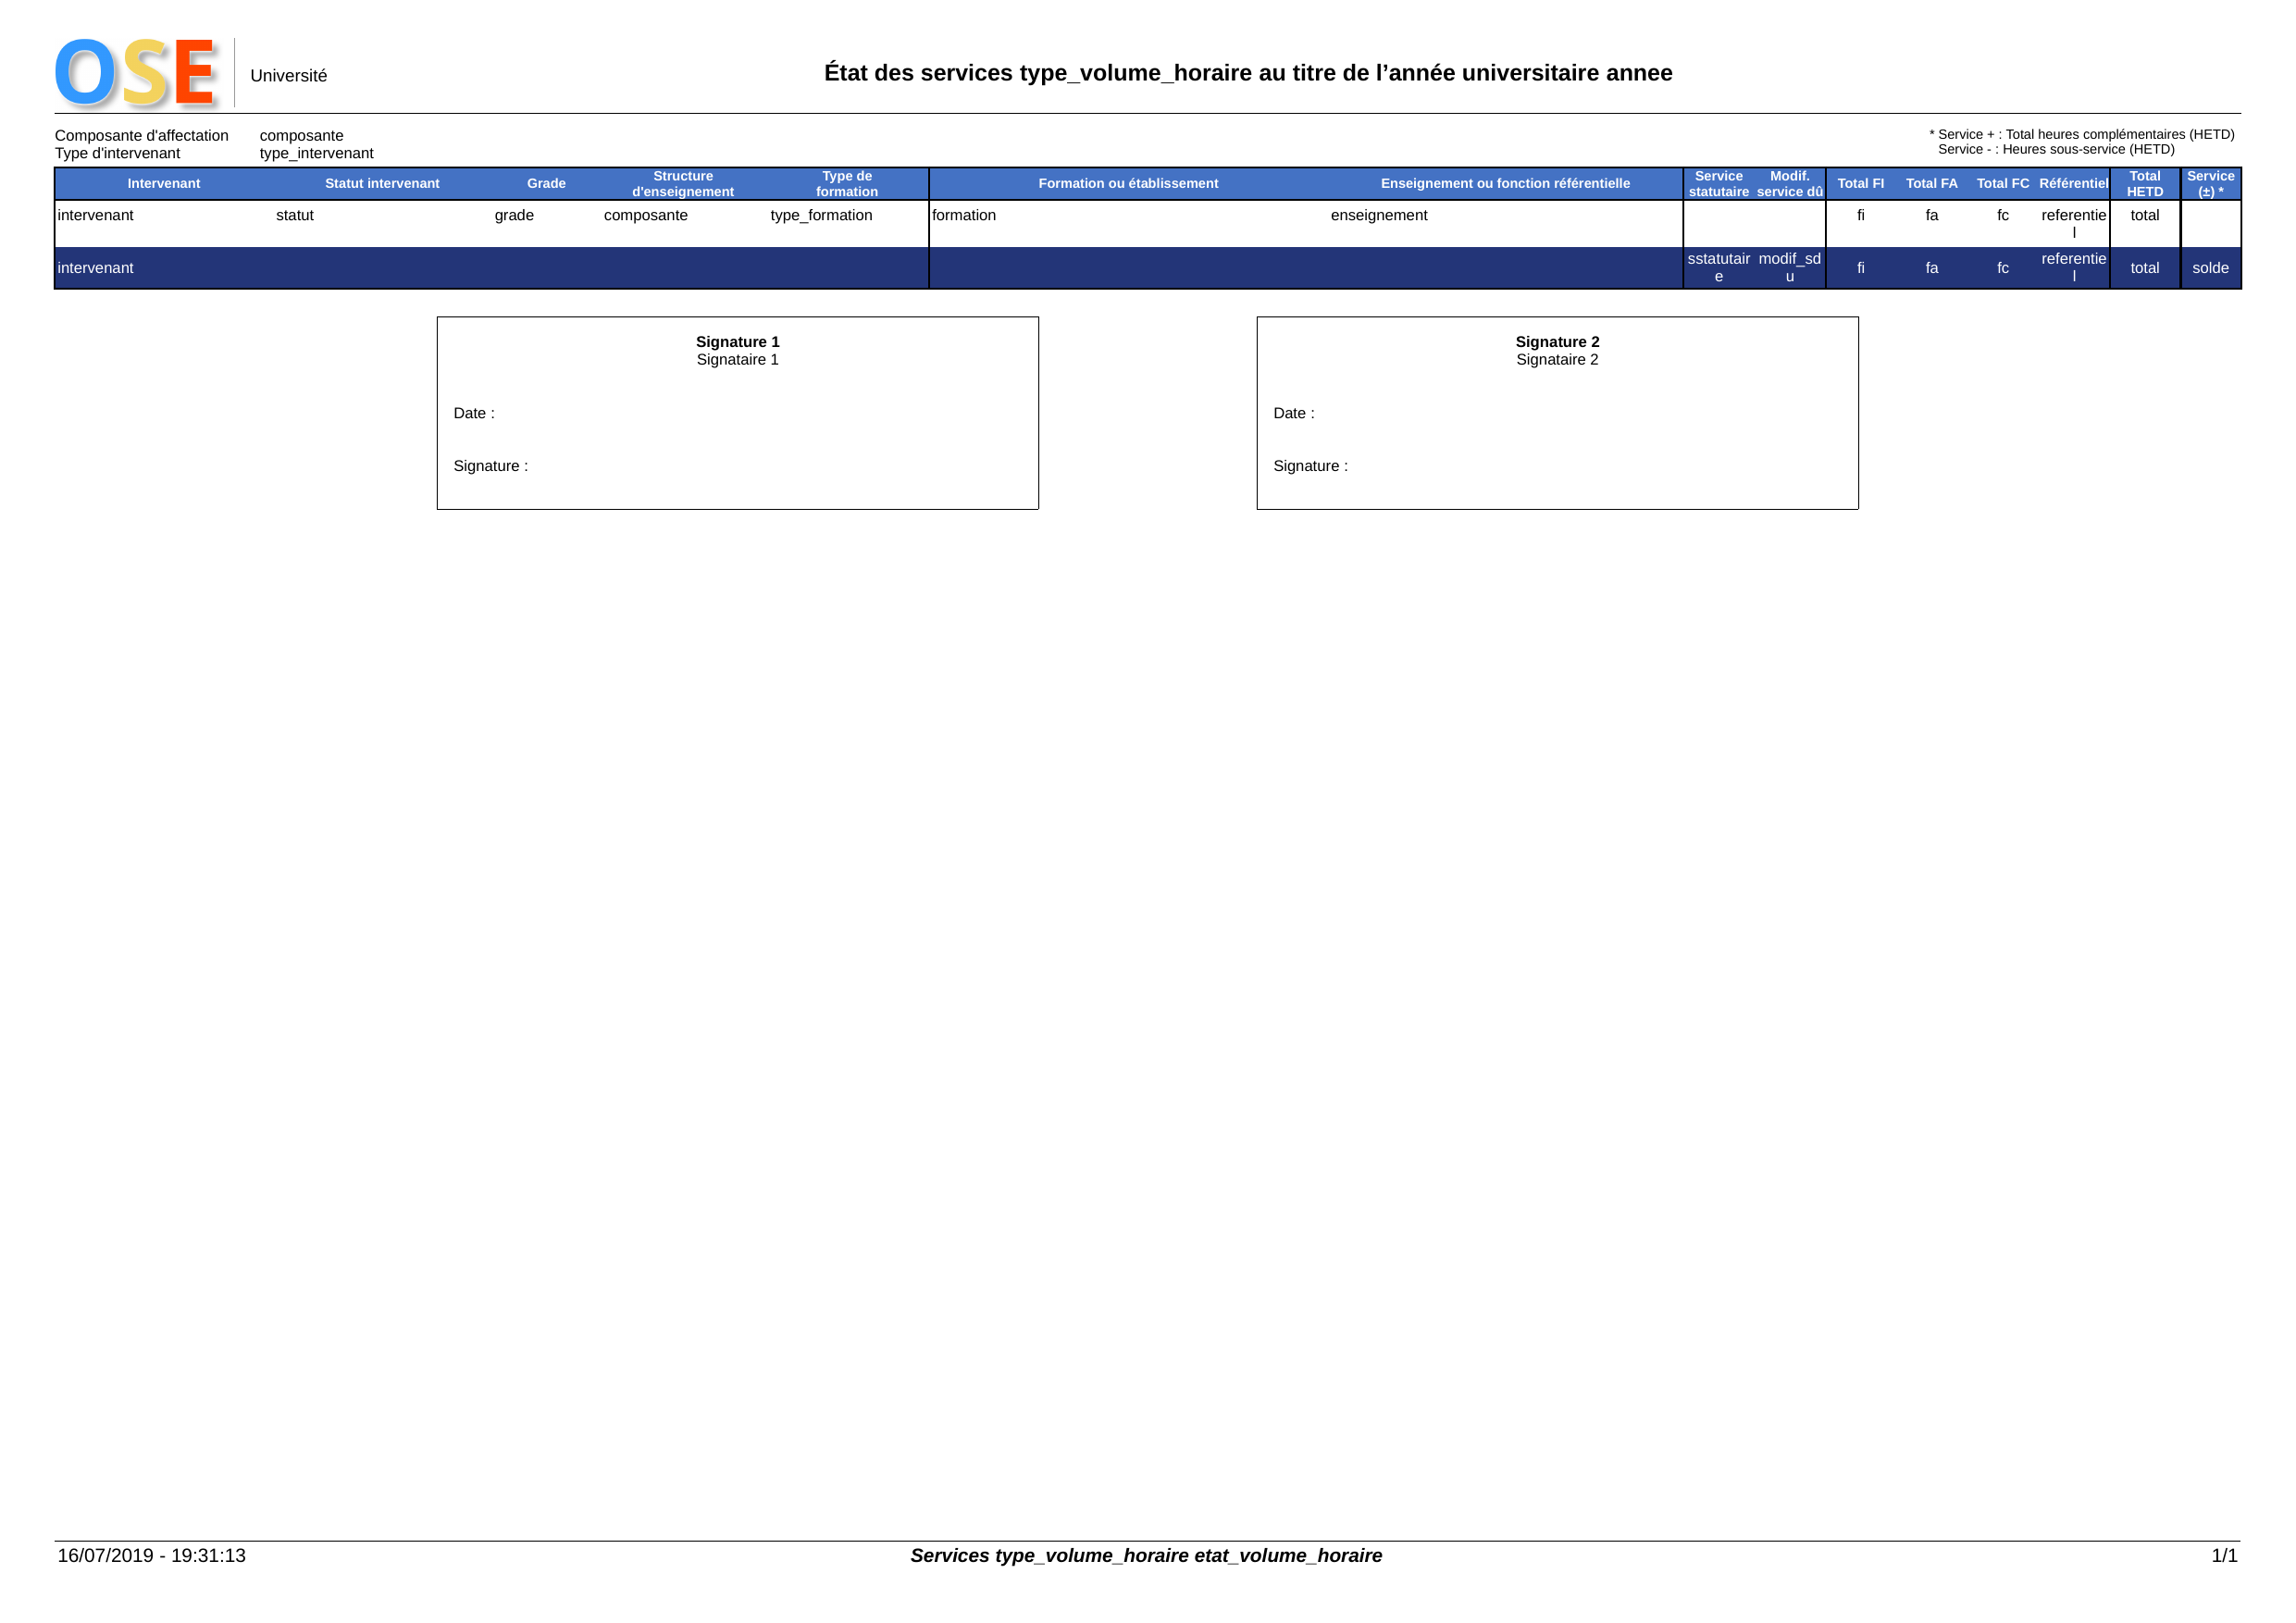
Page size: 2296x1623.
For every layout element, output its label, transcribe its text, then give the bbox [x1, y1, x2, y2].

table_header Modif. service dû [1755, 168, 1825, 199]
table_cell statut [273, 201, 492, 247]
table_header Structure d'enseignement [602, 168, 765, 199]
table_cell fa [1896, 247, 1967, 288]
table_header Total FC [1967, 168, 2039, 199]
table_header Total HETD [2111, 168, 2179, 199]
table_cell fa [1896, 201, 1967, 247]
table_cell composante [602, 201, 765, 247]
table_header Service statutaire [1684, 168, 1755, 199]
table_cell fi [1827, 201, 1896, 247]
table_cell total [2111, 201, 2179, 247]
table_cell [1755, 201, 1825, 247]
table_cell enseignement [1328, 201, 1682, 247]
table_header Total FA [1896, 168, 1967, 199]
table_header * [783, 126, 1934, 162]
table_header Enseignement ou fonction référentielle [1328, 168, 1682, 199]
table_cell fc [1967, 247, 2039, 288]
table_header Composante d'affectation composante Type d'intervenant type_intervenant [55, 126, 783, 162]
table_cell type_formation [765, 201, 928, 247]
table_cell intervenant [56, 201, 273, 247]
table_header Type de formation [765, 168, 928, 199]
table_header Référentiel [2039, 168, 2109, 199]
table_cell fi [1827, 247, 1896, 288]
table_header Intervenant [56, 168, 273, 199]
table_cell referentiel [2039, 247, 2109, 288]
table_header Service (±) * [2182, 168, 2240, 199]
table_cell [1328, 247, 1682, 288]
table_cell total [2111, 247, 2179, 288]
table_cell solde [2182, 247, 2240, 288]
table_cell grade [492, 201, 602, 247]
table_header Signature 2 Signataire 2 Date : Signature : [1258, 317, 1858, 509]
table_cell referentiel [2039, 201, 2109, 247]
table_cell [1684, 201, 1755, 247]
table_cell [2182, 201, 2240, 247]
table_header Formation ou établissement [930, 168, 1328, 199]
table_cell [930, 247, 1328, 288]
table_header Grade [492, 168, 602, 199]
table_cell formation [930, 201, 1328, 247]
table_cell intervenant [56, 247, 928, 288]
table_cell modif_sdu [1755, 247, 1825, 288]
table_cell sstatutaire [1684, 247, 1755, 288]
table_header Signature 1 Signataire 1 Date : Signature : [438, 317, 1038, 509]
table_cell fc [1967, 201, 2039, 247]
table_header Statut intervenant [273, 168, 492, 199]
table_header Total FI [1827, 168, 1896, 199]
picture [55, 38, 224, 113]
table_header Service + : Total heures complémentaires (HETD) Service - : Heures sous-service (HETD) [1934, 126, 2241, 162]
table_header [1039, 316, 1257, 509]
